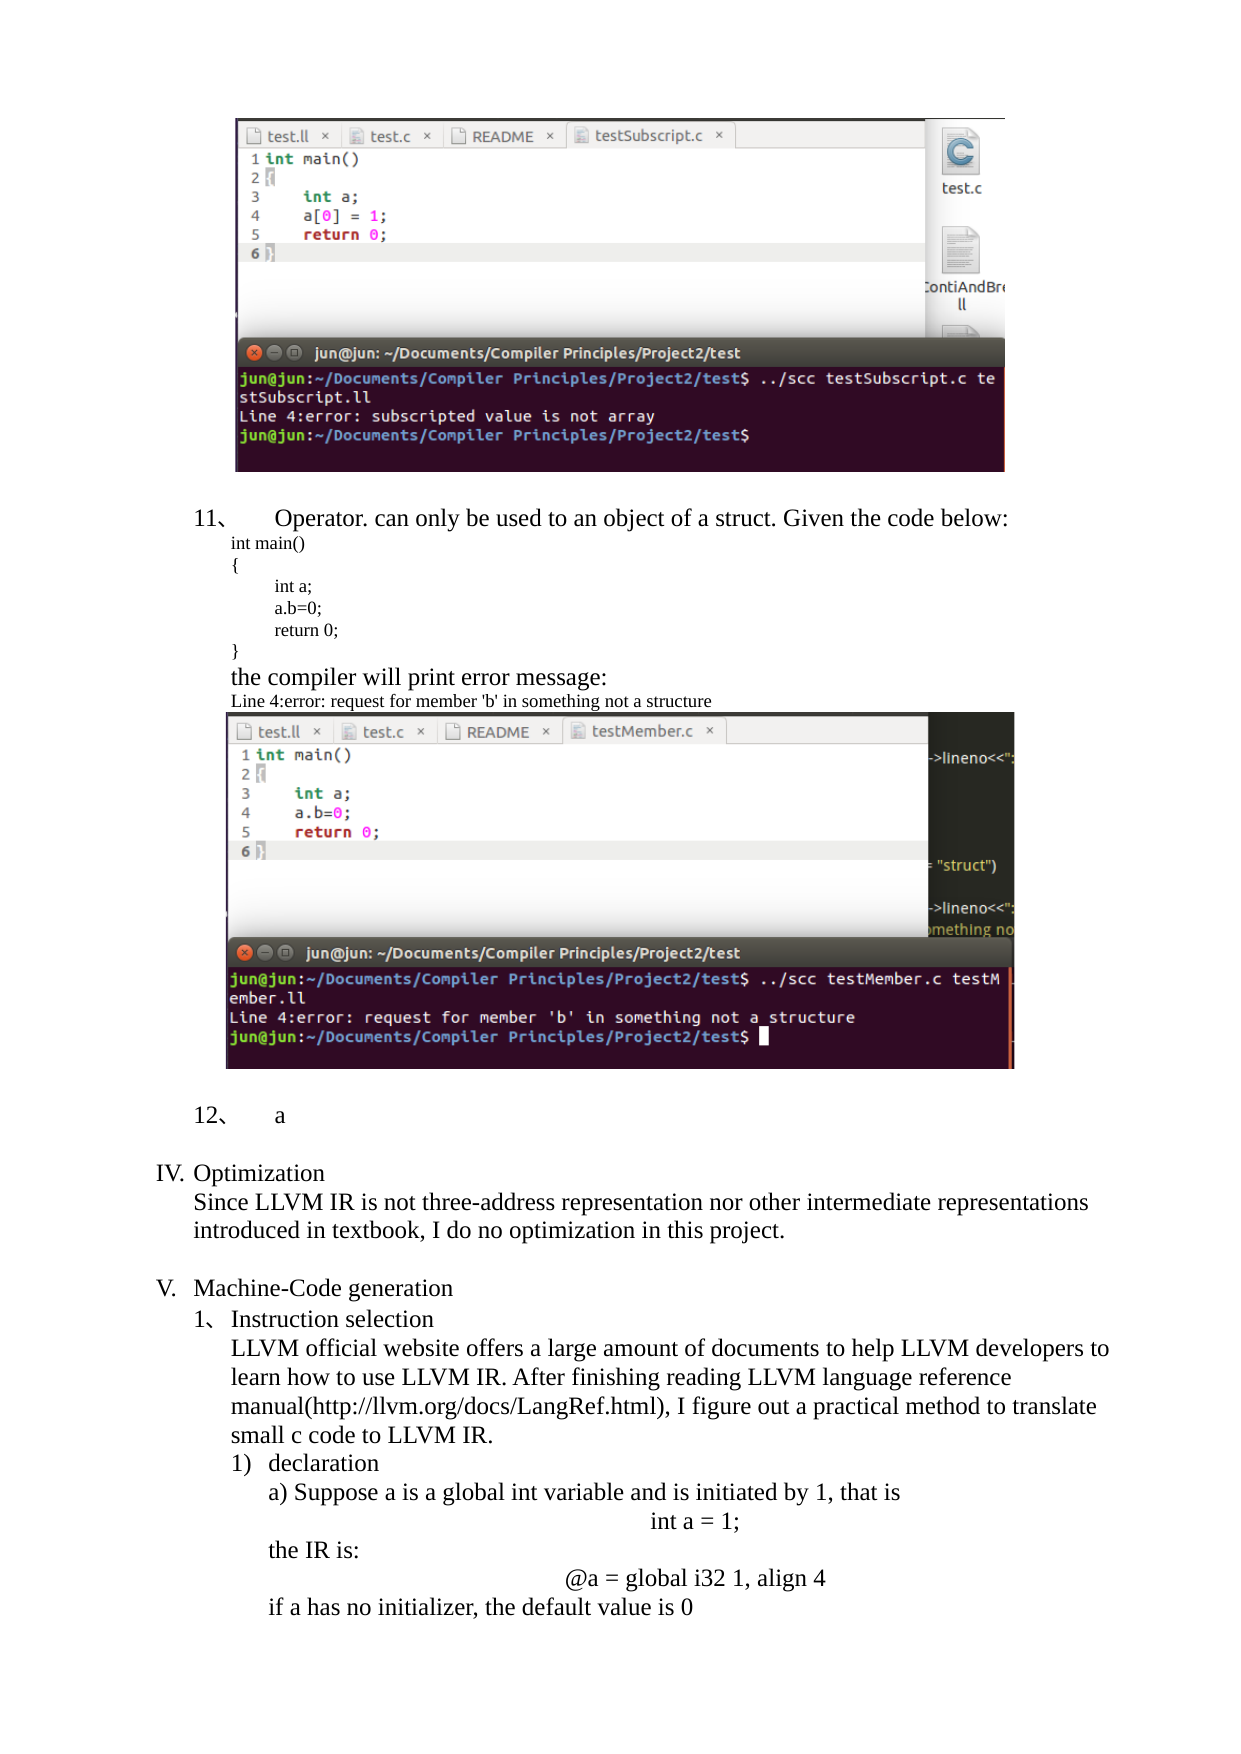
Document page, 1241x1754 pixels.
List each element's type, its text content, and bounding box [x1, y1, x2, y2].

list Since LLVM IR is not three-address representation nor other intermediate representations introduced in textbook, I do no optimization in this project. [156, 1187, 1122, 1244]
list int main() [193, 532, 1122, 554]
list Operator. can only be used to an object of a struct. Given the code below: [193, 501, 1122, 532]
list LLVM official website offers a large amount of documents to help LLVM developers to learn how to use LLVM IR. After finishing reading LLVM language reference manual(http://llvm.org/docs/LangRef.html), I figure out a practical method to translate small c code to LLVM IR. [193, 1333, 1122, 1448]
list the compiler will print error message: [193, 662, 1122, 690]
list Line 4:error: request for member 'b' in something not a structure [193, 690, 1122, 712]
list int a; [193, 575, 1122, 597]
list a.b=0; [193, 597, 1122, 618]
list a) Suppose a is a global int variable and is initiated by 1, that is [231, 1477, 1122, 1506]
list int a = 1; [231, 1506, 1122, 1535]
list return 0; [193, 618, 1122, 640]
list the IR is: [231, 1535, 1122, 1563]
list declaration [231, 1448, 1122, 1477]
picture [225, 712, 1015, 1069]
list Instruction selection [193, 1302, 1122, 1333]
list } [193, 640, 1122, 662]
list if a has no initializer, the default value is 0 [231, 1592, 1122, 1621]
list a [193, 1098, 1122, 1129]
list Machine-Code generation [156, 1273, 1122, 1302]
list { [193, 554, 1122, 575]
picture [235, 118, 1005, 472]
list @a = global i32 1, align 4 [231, 1563, 1122, 1592]
list Optimization [156, 1158, 1122, 1187]
